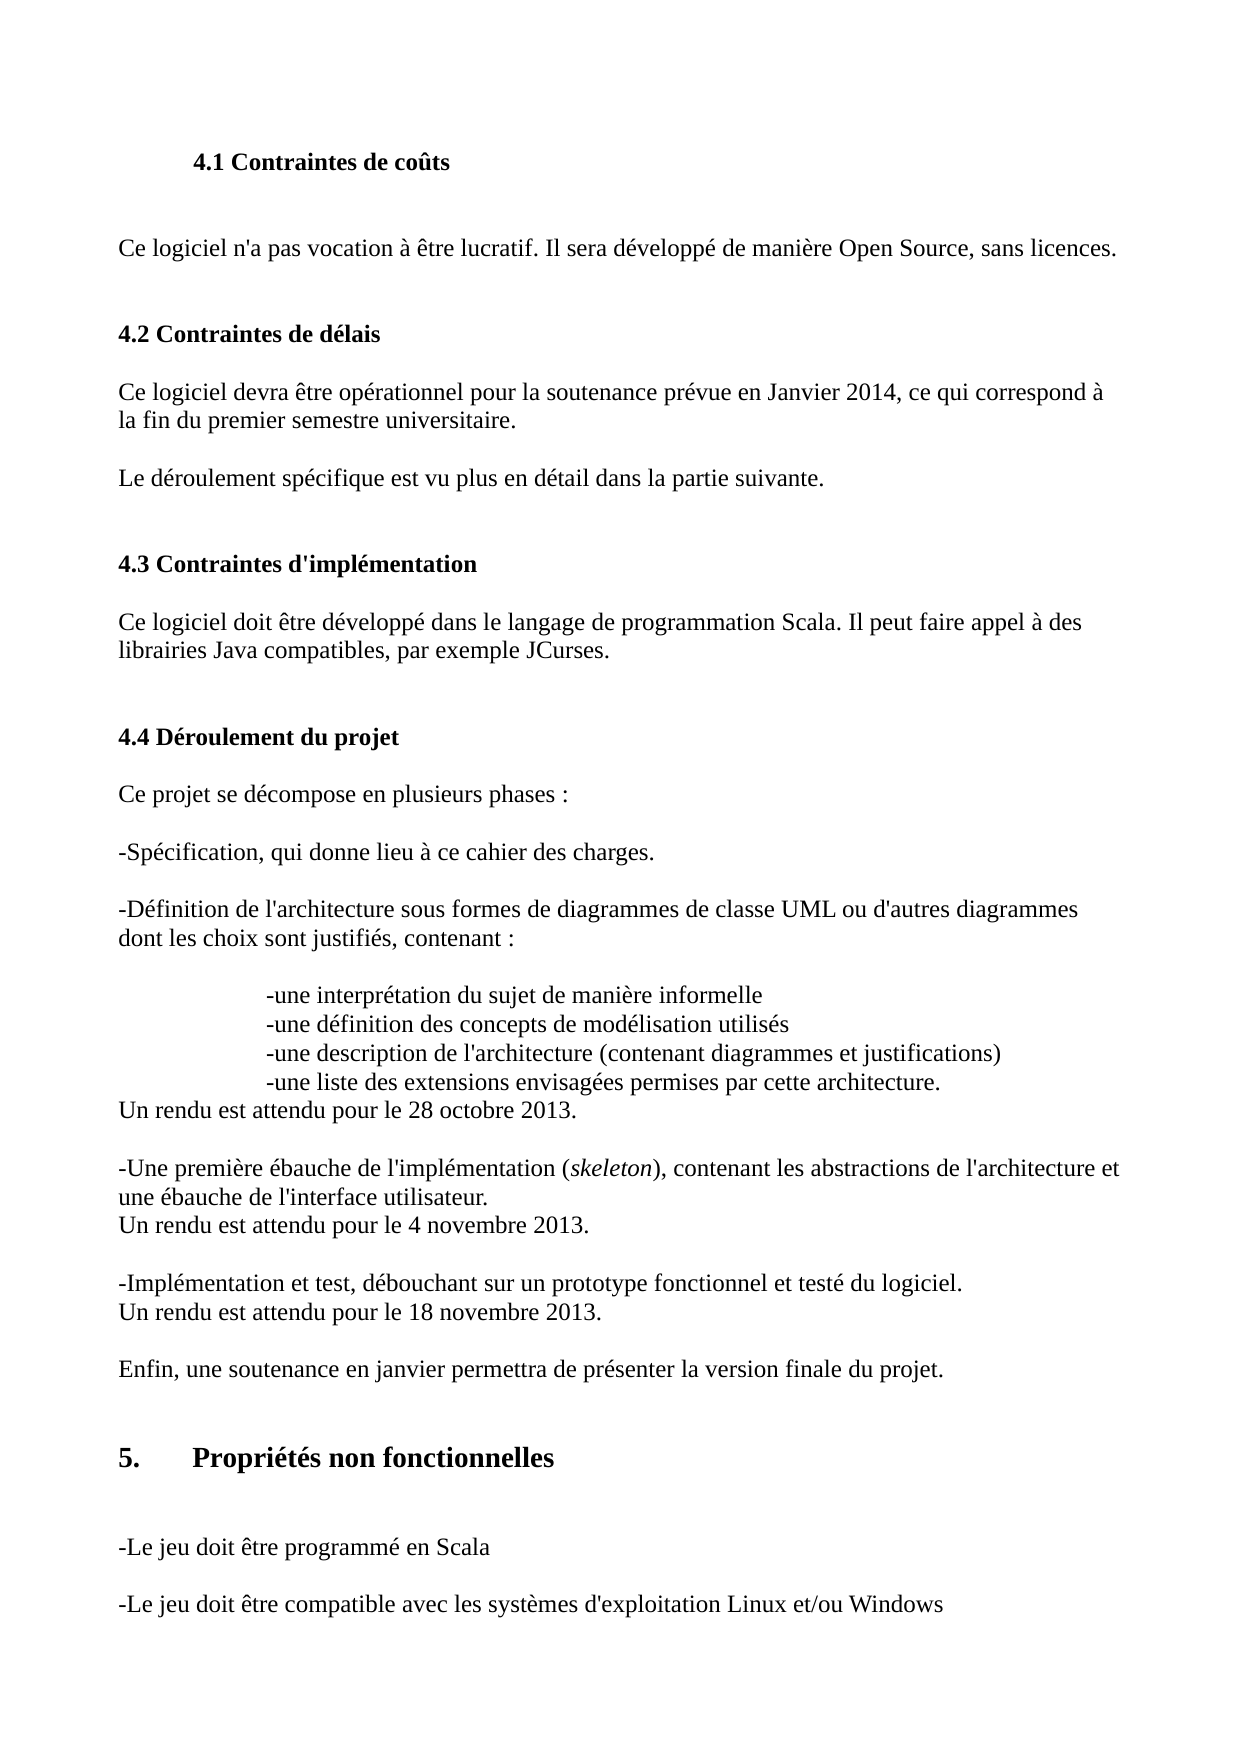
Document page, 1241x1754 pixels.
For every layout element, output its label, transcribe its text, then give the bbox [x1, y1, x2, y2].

text 4.3 Contraintes d'implémentation [118, 549, 1122, 578]
text Un rendu est attendu pour le 4 novembre 2013. [118, 1211, 1122, 1239]
text Ce logiciel n'a pas vocation à être lucratif. Il sera développé de manière Open Source, sans licences. [118, 233, 1122, 262]
text Le déroulement spécifique est vu plus en détail dans la partie suivante. [43, 463, 1122, 492]
text Un rendu est attendu pour le 28 octobre 2013. [118, 1096, 1122, 1124]
text Enfin, une soutenance en janvier permettra de présenter la version finale du projet. [118, 1354, 1122, 1383]
list Contraintes de coûts [193, 147, 1122, 176]
text -Définition de l'architecture sous formes de diagrammes de classe UML ou d'autres diagrammes dont les choix sont justifiés, contenant : [118, 894, 1122, 952]
text Un rendu est attendu pour le 18 novembre 2013. [118, 1297, 1122, 1326]
text -une description de l'architecture (contenant diagrammes et justifications) [118, 1038, 1122, 1067]
text Ce logiciel devra être opérationnel pour la soutenance prévue en Janvier 2014, ce qui correspond à la fin du premier semestre universitaire. [43, 377, 1122, 434]
text Ce logiciel doit être développé dans le langage de programmation Scala. Il peut faire appel à des librairies Java compatibles, par exemple JCurses. [43, 607, 1122, 664]
text -Le jeu doit être compatible avec les systèmes d'exploitation Linux et/ou Windows [118, 1589, 1122, 1618]
text -une interprétation du sujet de manière informelle [118, 981, 1122, 1009]
text -une définition des concepts de modélisation utilisés [118, 1009, 1122, 1038]
text -Le jeu doit être programmé en Scala [118, 1532, 1122, 1560]
text 4.2 Contraintes de délais [118, 319, 1122, 348]
text 5. Propriétés non fonctionnelles [118, 1441, 1122, 1474]
text 4.4 Déroulement du projet [118, 722, 1122, 751]
text -une liste des extensions envisagées permises par cette architecture. [118, 1067, 1122, 1096]
text -Spécification, qui donne lieu à ce cahier des charges. [118, 837, 1122, 866]
text Ce projet se décompose en plusieurs phases : [118, 779, 1122, 808]
text -Une première ébauche de l'implémentation (skeleton), contenant les abstractions de l'architecture et une ébauche de l'interface utilisateur. [118, 1153, 1122, 1211]
text -Implémentation et test, débouchant sur un prototype fonctionnel et testé du logiciel. [118, 1268, 1122, 1297]
